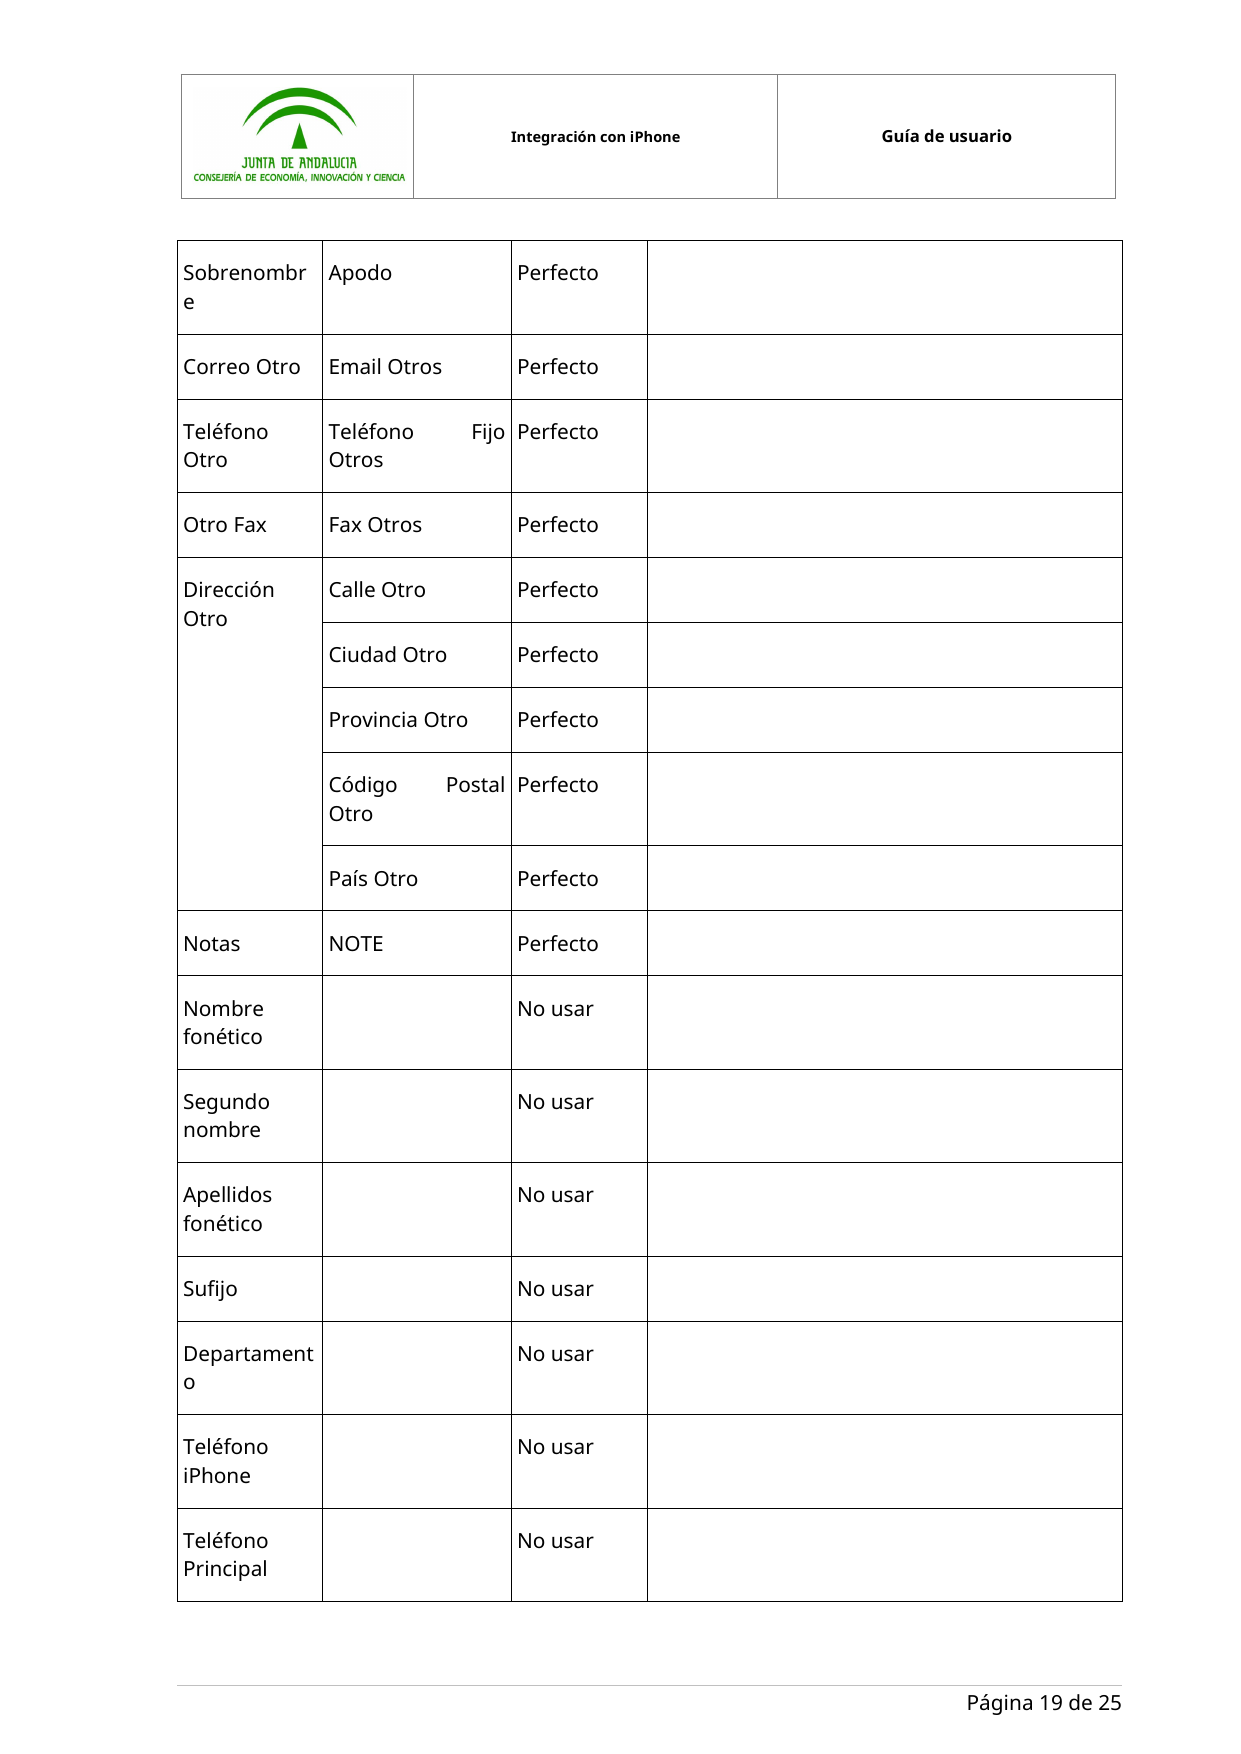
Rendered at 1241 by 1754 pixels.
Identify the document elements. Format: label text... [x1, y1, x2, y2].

table_cell [648, 1163, 1122, 1256]
table_cell [648, 623, 1122, 687]
picture [192, 87, 407, 186]
table_cell No usar [512, 1322, 647, 1414]
table_cell [648, 1070, 1122, 1162]
table_cell No usar [512, 976, 647, 1069]
table_cell Nombre fonético [178, 976, 322, 1069]
table_cell Sobrenombre [178, 241, 322, 333]
table_cell No usar [512, 1257, 647, 1321]
table_cell Calle Otro [323, 558, 511, 622]
table_cell Fax Otros [323, 493, 511, 557]
table_cell Segundo nombre [178, 1070, 322, 1162]
table_cell [648, 400, 1122, 492]
table_cell No usar [512, 1509, 647, 1601]
table_cell Perfecto [512, 623, 647, 687]
table_cell [323, 1163, 511, 1256]
table_cell Perfecto [512, 558, 647, 622]
table_cell [323, 1322, 511, 1414]
table_cell Departamento [178, 1322, 322, 1414]
table_cell Provincia Otro [323, 688, 511, 752]
table_cell Teléfono Principal [178, 1509, 322, 1601]
table_cell Correo Otro [178, 335, 322, 398]
table_cell Sufijo [178, 1257, 322, 1321]
table_cell No usar [512, 1070, 647, 1162]
table_cell [323, 1070, 511, 1162]
table_cell [648, 911, 1122, 975]
table_cell Apodo [323, 241, 511, 333]
table_cell [648, 241, 1122, 333]
table_cell NOTE [323, 911, 511, 975]
table_cell Teléfono Otro [178, 400, 322, 492]
table_cell Perfecto [512, 335, 647, 398]
table_cell No usar [512, 1415, 647, 1508]
table_cell [648, 1257, 1122, 1321]
table_cell [648, 493, 1122, 557]
table_cell [648, 1509, 1122, 1601]
table_cell País Otro [323, 846, 511, 910]
table_cell Perfecto [512, 400, 647, 492]
table_cell [323, 976, 511, 1069]
table_cell Perfecto [512, 753, 647, 845]
table_cell [648, 688, 1122, 752]
table_cell Teléfono Fijo Otros [323, 400, 511, 492]
table_cell Código Postal Otro [323, 753, 511, 845]
table_cell Notas [178, 911, 322, 975]
table_cell [648, 558, 1122, 622]
table_cell Ciudad Otro [323, 623, 511, 687]
table_cell Perfecto [512, 846, 647, 910]
table_cell Perfecto [512, 688, 647, 752]
table_cell [648, 1415, 1122, 1508]
table_cell [648, 753, 1122, 845]
table_cell [323, 1257, 511, 1321]
table_cell Email Otros [323, 335, 511, 398]
table_cell [648, 1322, 1122, 1414]
table_cell [323, 1509, 511, 1601]
table_cell [323, 1415, 511, 1508]
table_cell Perfecto [512, 911, 647, 975]
table_cell Perfecto [512, 241, 647, 333]
table_cell Perfecto [512, 493, 647, 557]
table_cell Dirección Otro [178, 558, 322, 910]
table_cell Otro Fax [178, 493, 322, 557]
table_cell [648, 976, 1122, 1069]
table_cell Teléfono iPhone [178, 1415, 322, 1508]
table_cell [648, 335, 1122, 398]
table_cell Apellidos fonético [178, 1163, 322, 1256]
table_cell No usar [512, 1163, 647, 1256]
table_cell [648, 846, 1122, 910]
